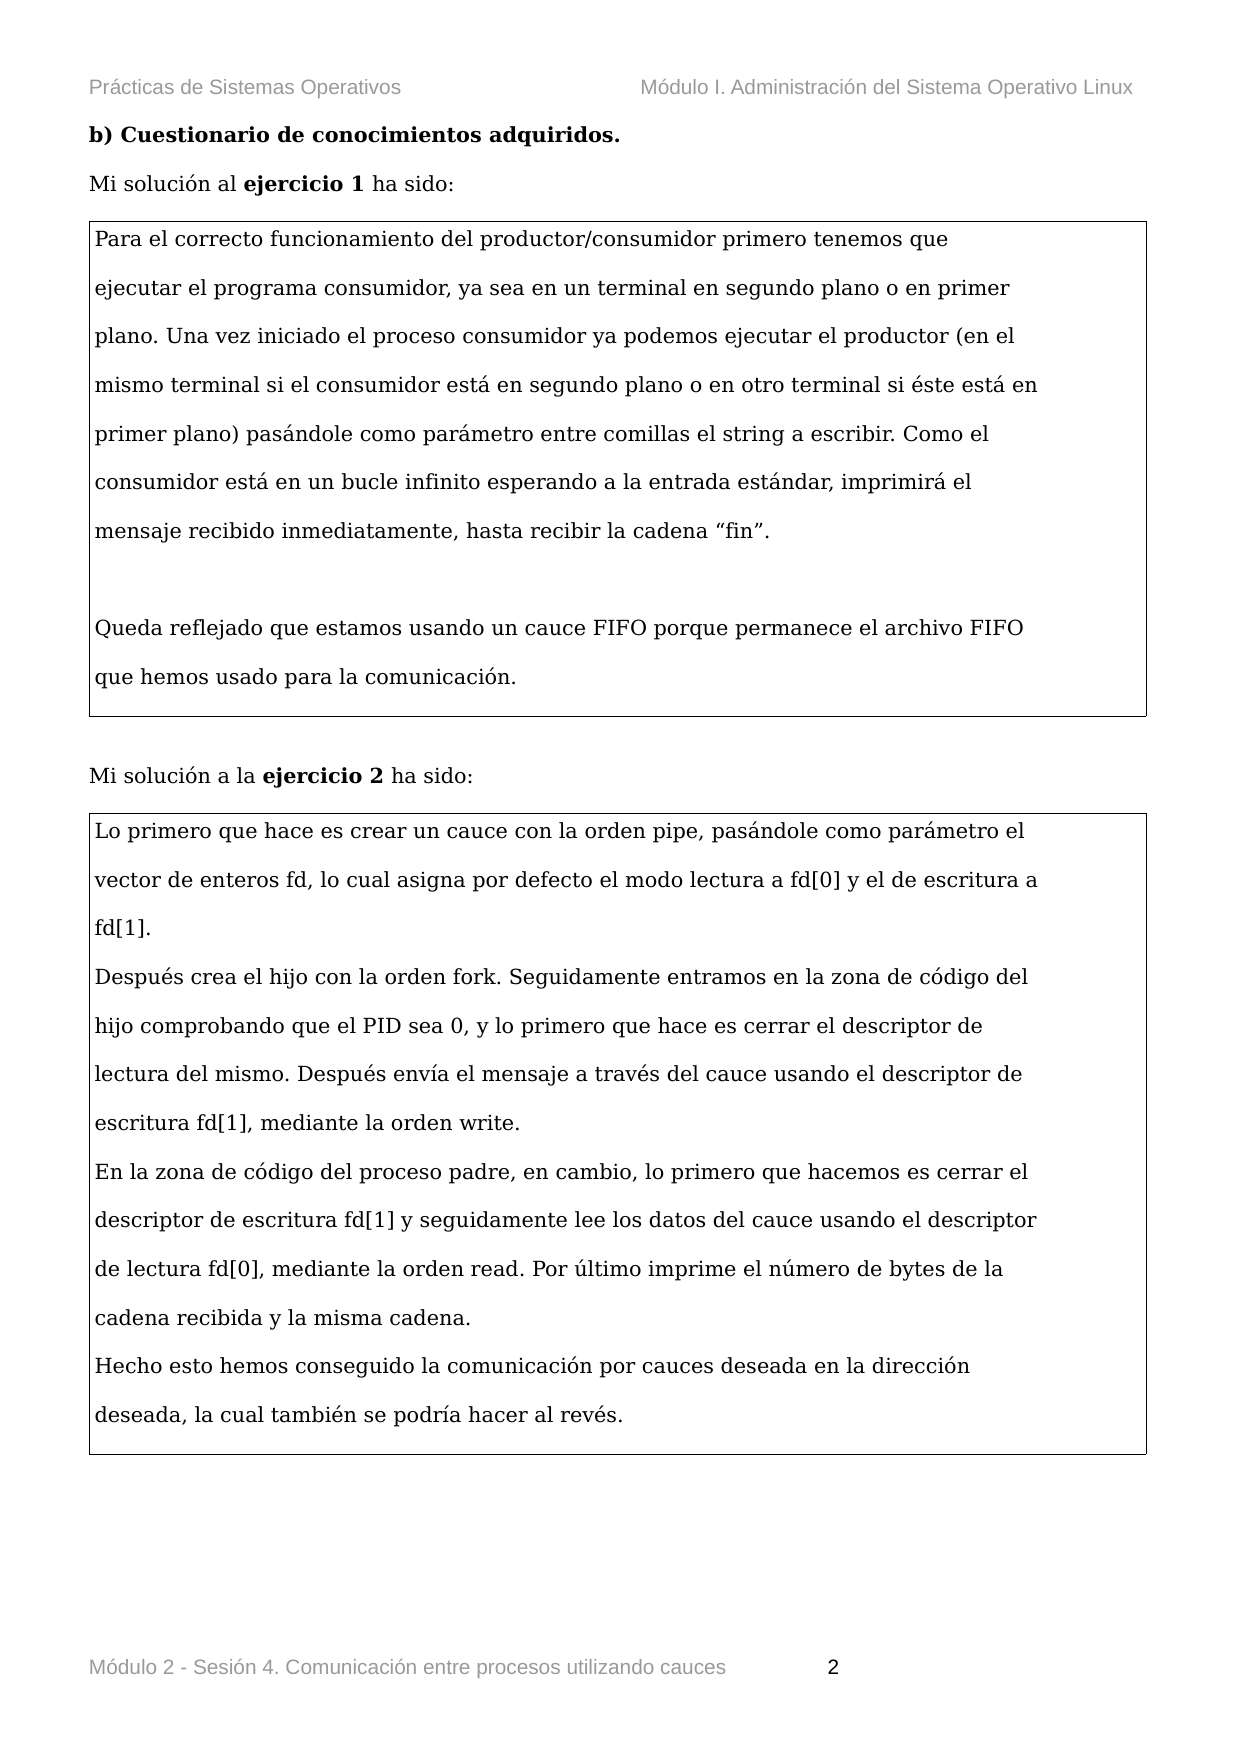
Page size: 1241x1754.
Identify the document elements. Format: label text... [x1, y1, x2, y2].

table_header Para el correcto funcionamiento del productor/consumidor primero tenemos que ejecutar el programa consumidor, ya sea en un terminal en segundo plano o en primer plano. Una vez iniciado el proceso consumidor ya podemos ejecutar el productor (en el mismo terminal si el consumidor está en segundo plano o en otro terminal si éste está en primer plano) pasándole como parámetro entre comillas el string a escribir. Como el consumidor está en un bucle infinito esperando a la entrada estándar, imprimirá el mensaje recibido inmediatamente, hasta recibir la cadena “fin”. Queda reflejado que estamos usando un cauce FIFO porque permanece el archivo FIFO que hemos usado para la comunicación. [90, 222, 1146, 716]
text Mi solución a la ejercicio 2 ha sido: [89, 764, 1146, 789]
text Mi solución al ejercicio 1 ha sido: [89, 172, 1146, 197]
text b) Cuestionario de conocimientos adquiridos. [89, 123, 1146, 148]
table_header Lo primero que hace es crear un cauce con la orden pipe, pasándole como parámetro el vector de enteros fd, lo cual asigna por defecto el modo lectura a fd[0] y el de escritura a fd[1]. Después crea el hijo con la orden fork. Seguidamente entramos en la zona de código del hijo comprobando que el PID sea 0, y lo primero que hace es cerrar el descriptor de lectura del mismo. Después envía el mensaje a través del cauce usando el descriptor de escritura fd[1], mediante la orden write. En la zona de código del proceso padre, en cambio, lo primero que hacemos es cerrar el descriptor de escritura fd[1] y seguidamente lee los datos del cauce usando el descriptor de lectura fd[0], mediante la orden read. Por último imprime el número de bytes de la cadena recibida y la misma cadena. Hecho esto hemos conseguido la comunicación por cauces deseada en la dirección deseada, la cual también se podría hacer al revés. [90, 814, 1146, 1454]
